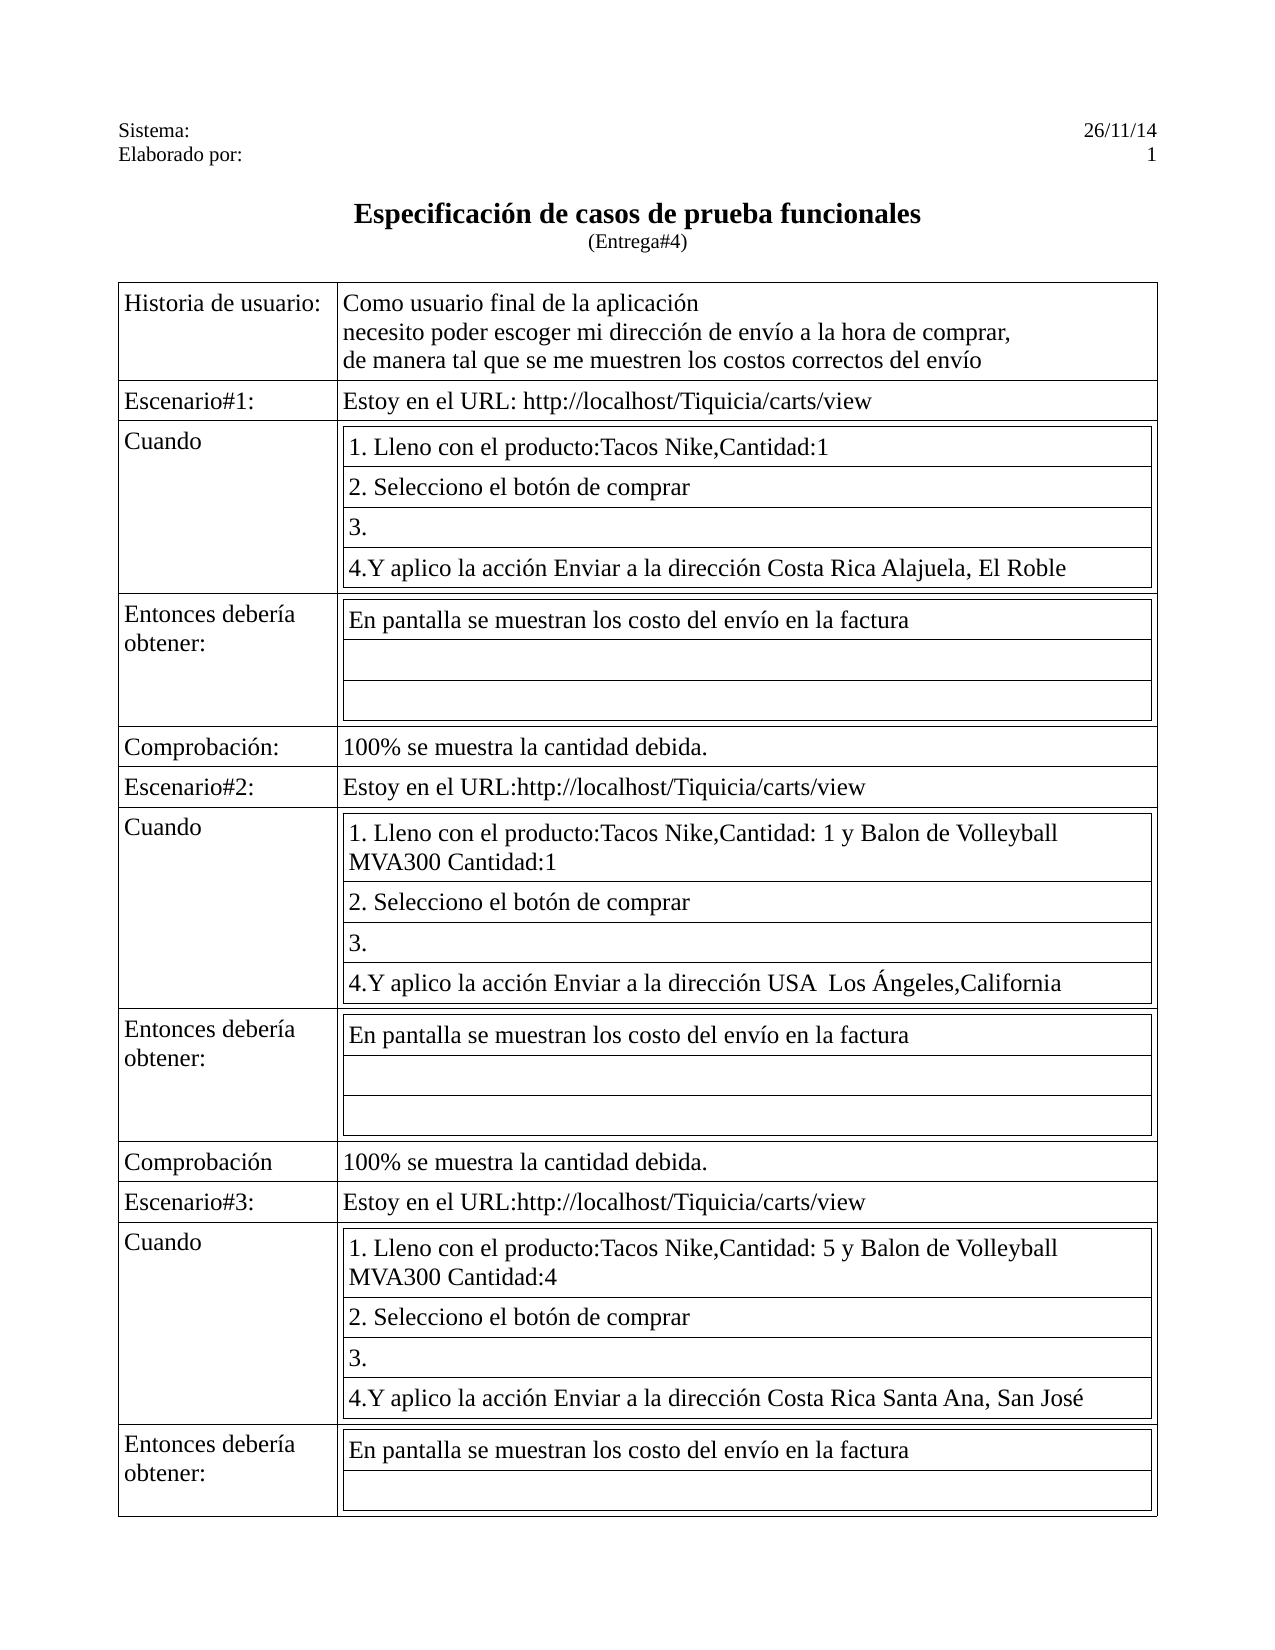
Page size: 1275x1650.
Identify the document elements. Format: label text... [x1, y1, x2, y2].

table_cell 2. Selecciono el botón de comprar [344, 882, 1151, 922]
table_cell [338, 1009, 1157, 1141]
table_cell [344, 1056, 1151, 1095]
table_cell [338, 1425, 1157, 1516]
table_cell Escenario#1: [119, 381, 337, 420]
table_cell [338, 1223, 1157, 1423]
table_cell 3. [344, 1338, 1151, 1377]
table_cell Estoy en el URL: http://localhost/Tiquicia/carts/view [338, 381, 1157, 420]
table_header 1. Lleno con el producto:Tacos Nike,Cantidad: 1 y Balon de Volleyball MVA300 Cantidad:1 [344, 814, 1151, 881]
table_cell Estoy en el URL:http://localhost/Tiquicia/carts/view [338, 767, 1157, 807]
table_cell [338, 808, 1157, 1008]
table_header En pantalla se muestran los costo del envío en la factura [344, 1430, 1151, 1469]
table_header En pantalla se muestran los costo del envío en la factura [344, 1015, 1151, 1054]
table_cell Entonces debería obtener: [119, 1009, 337, 1141]
table_cell [344, 681, 1151, 720]
table_cell 4.Y aplico la acción Enviar a la dirección Costa Rica Santa Ana, San José [344, 1378, 1151, 1417]
table_header En pantalla se muestran los costo del envío en la factura [344, 600, 1151, 639]
table_cell [344, 640, 1151, 680]
table_cell 3. [344, 508, 1151, 547]
table_cell [344, 1096, 1151, 1135]
table_cell [344, 1471, 1151, 1510]
table_cell [338, 594, 1157, 726]
text Especificación de casos de prueba funcionales [118, 196, 1157, 229]
table_cell 2. Selecciono el botón de comprar [344, 1298, 1151, 1337]
table_header 1. Lleno con el producto:Tacos Nike,Cantidad: 5 y Balon de Volleyball MVA300 Cantidad:4 [344, 1229, 1151, 1297]
table_cell Cuando [119, 1223, 337, 1423]
text (Entrega#4) [118, 229, 1157, 253]
table_cell 4.Y aplico la acción Enviar a la dirección Costa Rica Alajuela, El Roble [344, 548, 1151, 587]
table_cell 3. [344, 923, 1151, 962]
table_cell [338, 421, 1157, 593]
table_cell Estoy en el URL:http://localhost/Tiquicia/carts/view [338, 1182, 1157, 1222]
table_cell Comprobación [119, 1142, 337, 1181]
table_cell Comprobación: [119, 727, 337, 766]
table_cell Escenario#3: [119, 1182, 337, 1222]
table_cell Escenario#2: [119, 767, 337, 807]
table_header Como usuario final de la aplicación necesito poder escoger mi dirección de envío a la hora de comprar, de manera tal que se me muestren los costos correctos del envío [338, 283, 1157, 380]
table_cell 100% se muestra la cantidad debida. [338, 1142, 1157, 1181]
table_cell Entonces debería obtener: [119, 1425, 337, 1516]
table_header 1. Lleno con el producto:Tacos Nike,Cantidad:1 [344, 427, 1151, 466]
table_cell 4.Y aplico la acción Enviar a la dirección USA Los Ángeles,California [344, 963, 1151, 1002]
table_header Historia de usuario: [119, 283, 337, 380]
table_cell Cuando [119, 421, 337, 593]
table_cell Entonces debería obtener: [119, 594, 337, 726]
table_cell 2. Selecciono el botón de comprar [344, 467, 1151, 507]
table_cell 100% se muestra la cantidad debida. [338, 727, 1157, 766]
table_cell Cuando [119, 808, 337, 1008]
